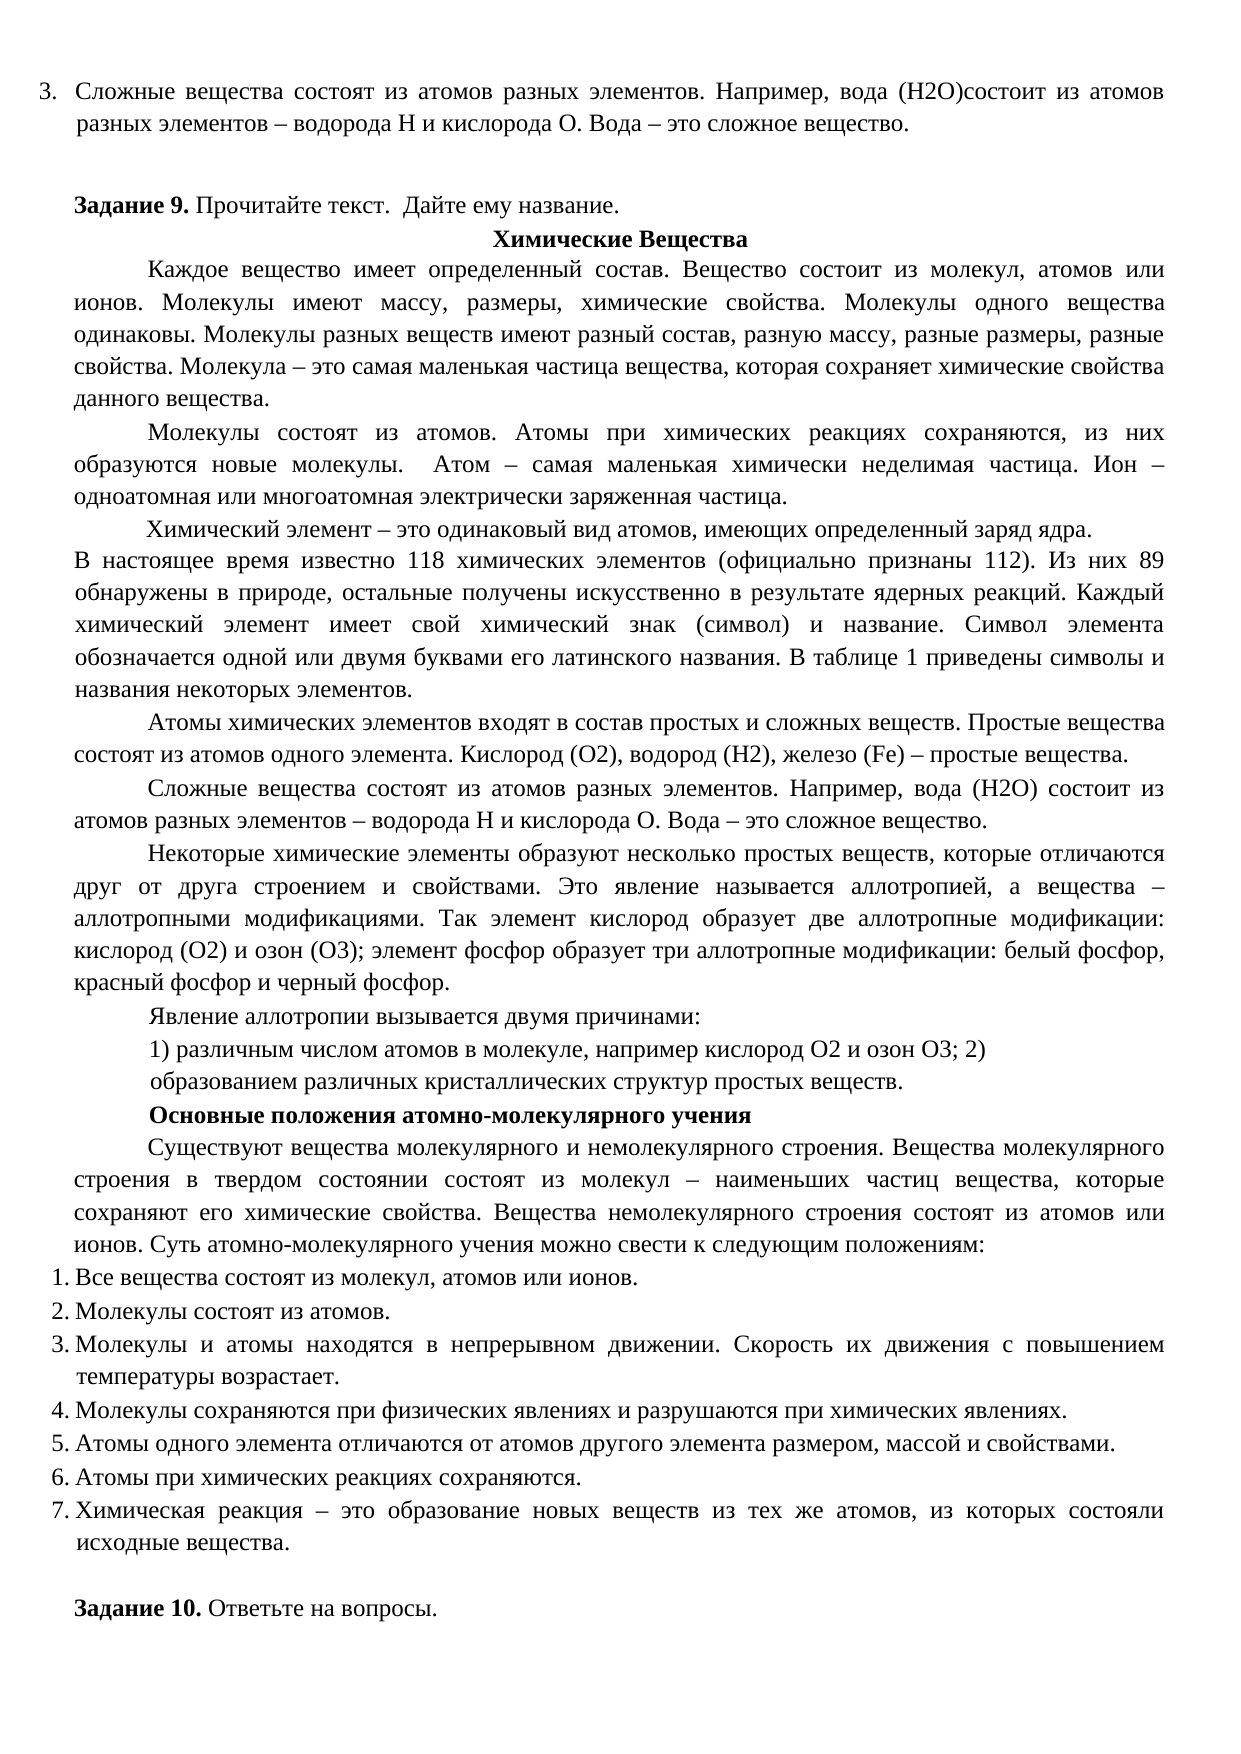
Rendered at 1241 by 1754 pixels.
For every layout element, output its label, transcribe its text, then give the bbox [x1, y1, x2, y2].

text Химические Вещества [75, 224, 1166, 252]
text Задание 9. Прочитайте текст. Дайте ему название. [73, 190, 1166, 219]
list Все вещества состоят из молекул, атомов или ионов. [51, 1262, 1166, 1291]
text Каждое вещество имеет определенный состав. Вещество состоит из молекул, атомов или ионов. Молекулы имеют массу, размеры, химические свойства. Молекулы одного вещества одинаковы. Молекулы разных веществ имеют разный состав, разную массу, разные размеры, разные свойства. Молекула – это самая маленькая частица вещества, которая сохраняет химические свойства данного вещества. [73, 254, 1166, 412]
text Некоторые химические элементы образуют несколько простых веществ, которые отличаются друг от друга строением и свойствами. Это явление называется аллотропией, а вещества – аллотропными модификациями. Так элемент кислород образует две аллотропные модификации: кислород (О2) и озон (О3); элемент фосфор образует три аллотропные модификации: белый фосфор, красный фосфор и черный фосфор. [73, 838, 1166, 996]
text Молекулы состоят из атомов. Атомы при химических реакциях сохраняются, из них образуются новые молекулы. Атом – самая маленькая химически неделимая частица. Ион – одноатомная или многоатомная электрически заряженная частица. [73, 417, 1166, 510]
list Молекулы состоят из атомов. [51, 1296, 1166, 1324]
list Сложные вещества состоят из атомов разных элементов. Например, вода (Н2О)состоит из атомов разных элементов – водорода Н и кислорода О. Вода – это сложное вещество. [38, 76, 1166, 137]
text 1) различным числом атомов в молекуле, например кислород О2 и озон О3; 2) образованием различных кристаллических структур простых веществ. [149, 1034, 986, 1095]
text Сложные вещества состоят из атомов разных элементов. Например, вода (Н2О) состоит из атомов разных элементов – водорода Н и кислорода О. Вода – это сложное вещество. [73, 773, 1166, 834]
list Химическая реакция – это образование новых веществ из тех же атомов, из которых состояли исходные вещества. [51, 1495, 1166, 1556]
text Существуют вещества молекулярного и немолекулярного строения. Вещества молекулярного строения в твердом состоянии состоят из молекул – наименьших частиц вещества, которые сохраняют его химические свойства. Вещества немолекулярного строения состоят из атомов или ионов. Суть атомно-молекулярного учения можно свести к следующим положениям: [73, 1132, 1166, 1258]
text В настоящее время известно 118 химических элементов (официально признаны 112). Из них 89 обнаружены в природе, остальные получены искусственно в результате ядерных реакций. Каждый химический элемент имеет свой химический знак (символ) и название. Символ элемента обозначается одной или двумя буквами его латинского названия. В таблице 1 приведены символы и названия некоторых элементов. [73, 545, 1166, 703]
list Молекулы и атомы находятся в непрерывном движении. Скорость их движения с повышением температуры возрастает. [51, 1329, 1166, 1390]
text Атомы химических элементов входят в состав простых и сложных веществ. Простые вещества состоят из атомов одного элемента. Кислород (О2), водород (Н2), железо (Fe) – простые вещества. [73, 707, 1166, 768]
list Атомы при химических реакциях сохраняются. [51, 1462, 1166, 1491]
text Основные положения атомно-молекулярного учения [149, 1100, 1166, 1128]
text Задание 10. Ответьте на вопросы. [73, 1593, 1166, 1622]
text Явление аллотропии вызывается двумя причинами: [149, 1001, 1166, 1029]
list Молекулы сохраняются при физических явлениях и разрушаются при химических явлениях. [51, 1395, 1166, 1424]
list Атомы одного элемента отличаются от атомов другого элемента размером, массой и свойствами. [51, 1428, 1166, 1457]
text Химический элемент – это одинаковый вид атомов, имеющих определенный заряд ядра. [79, 514, 1166, 543]
